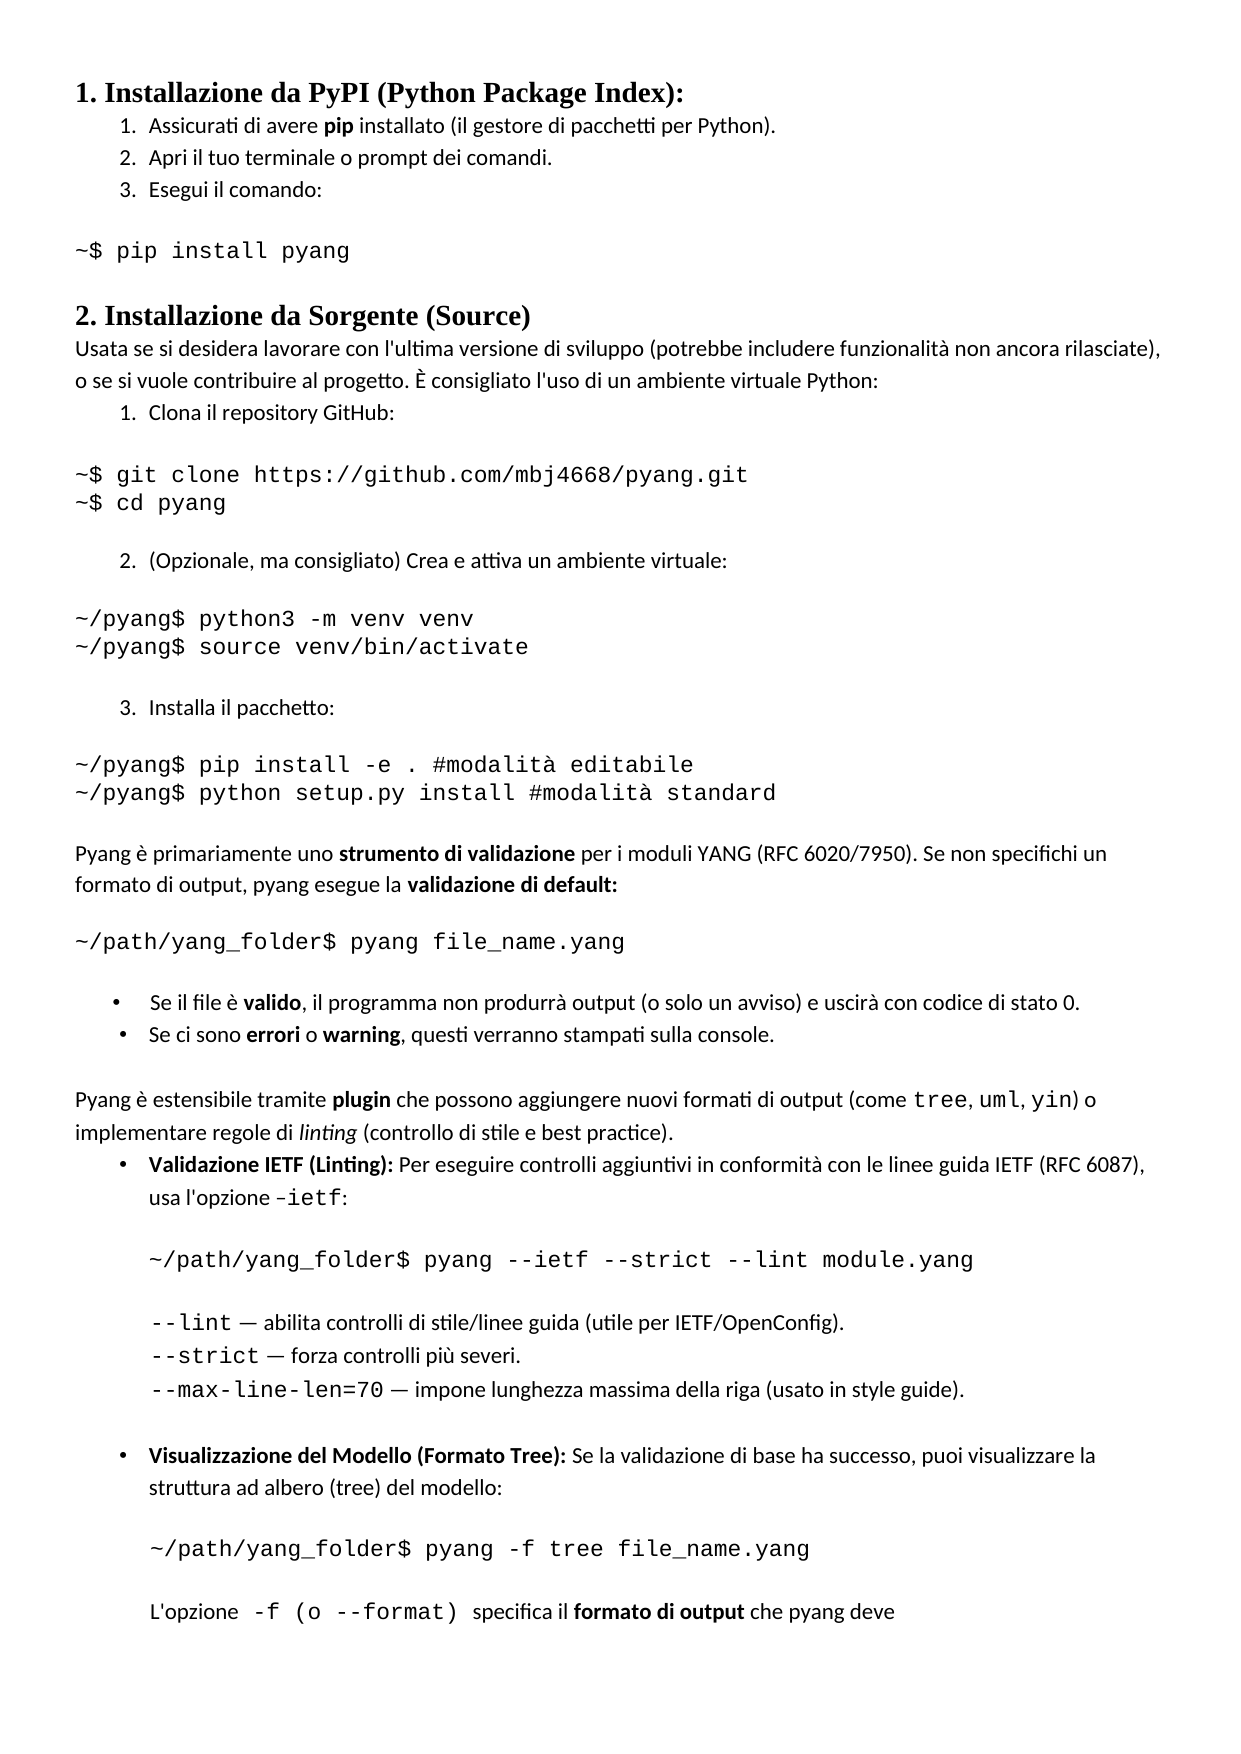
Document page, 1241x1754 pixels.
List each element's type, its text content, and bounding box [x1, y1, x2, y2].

text ~/pyang$ python setup.py install #modalità standard [75, 781, 1165, 807]
subtitle 2. Installazione da Sorgente (Source) [75, 298, 1165, 332]
text ~$ cd pyang [75, 491, 1165, 517]
list Se ci sono errori o warning, questi verranno stampati sulla console. [119, 1021, 1165, 1048]
list Se il file è valido, il programma non produrrà output (o solo un avviso) e uscirà con codice di stato 0. [112, 988, 1165, 1016]
text ~/path/yang_folder$ pyang -f tree file_name.yang [75, 1537, 1165, 1563]
text ~$ git clone https://github.com/mbj4668/pyang.git [75, 463, 1165, 489]
list Validazione IETF (Linting): Per eseguire controlli aggiuntivi in conformità con le linee guida IETF (RFC 6087), usa l'opzione –ietf: [119, 1150, 1165, 1212]
text Pyang è primariamente uno strumento di validazione per i moduli YANG (RFC 6020/7950). Se non specifichi un formato di output, pyang esegue la validazione di default: [75, 839, 1165, 898]
text ~$ pip install pyang [75, 240, 1165, 266]
list Installa il pacchetto: [119, 693, 1165, 721]
text ~/pyang$ python3 -m venv venv [75, 607, 1165, 633]
text ~/path/yang_folder$ pyang file_name.yang [75, 930, 1165, 956]
text ~/pyang$ source venv/bin/activate [75, 635, 1165, 661]
list (Opzionale, ma consigliato) Crea e attiva un ambiente virtuale: [119, 547, 1165, 575]
list Apri il tuo terminale o prompt dei comandi. [119, 143, 1165, 171]
list ~/path/yang_folder$ pyang --ietf --strict --lint module.yang [119, 1248, 1165, 1274]
text --lint — abilita controlli di stile/linee guida (utile per IETF/OpenConfig). [75, 1308, 1165, 1337]
subtitle 1. Installazione da PyPI (Python Package Index): [75, 75, 1165, 108]
text Pyang è estensibile tramite plugin che possono aggiungere nuovi formati di output (come tree, uml, yin) o implementare regole di linting (controllo di stile e best practice). [75, 1085, 1165, 1146]
list Esegui il comando: [119, 176, 1165, 203]
text Usata se si desidera lavorare con l'ultima versione di sviluppo (potrebbe includere funzionalità non ancora rilasciate), o se si vuole contribuire al progetto. È consigliato l'uso di un ambiente virtuale Python: [75, 334, 1165, 394]
list --strict — forza controlli più severi. [121, 1341, 1165, 1371]
list --max-line-len=70 — impone lunghezza massima della riga (usato in style guide). [121, 1375, 1165, 1404]
list Assicurati di avere pip installato (il gestore di pacchetti per Python). [119, 111, 1165, 139]
text L'opzione -f (o --format) specifica il formato di output che pyang deve [75, 1597, 1165, 1627]
text ~/pyang$ pip install -e . #modalità editabile [75, 753, 1165, 779]
list Visualizzazione del Modello (Formato Tree): Se la validazione di base ha successo, puoi visualizzare la struttura ad albero (tree) del modello: [119, 1441, 1165, 1501]
list Clona il repository GitHub: [119, 398, 1165, 427]
